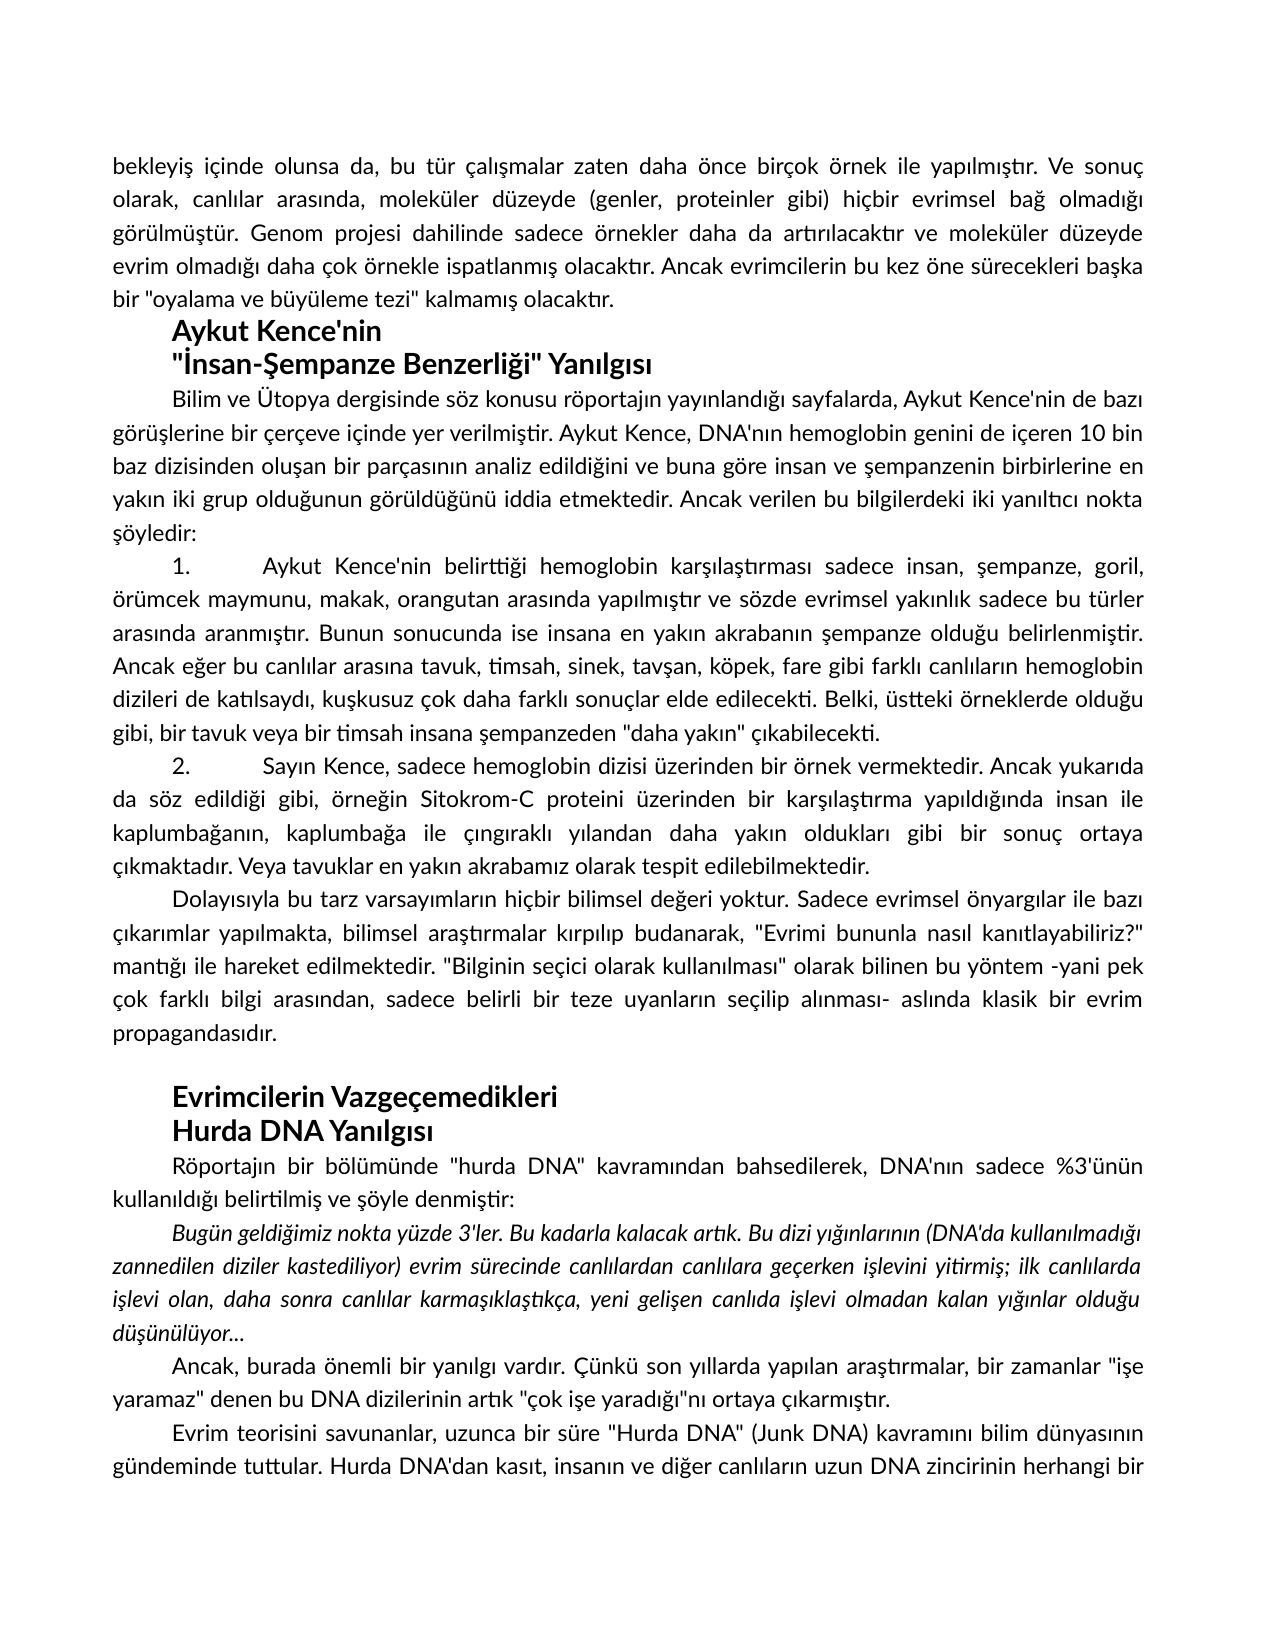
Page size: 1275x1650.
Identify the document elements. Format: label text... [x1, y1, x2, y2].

text Evrimcilerin Vazgeçemedikleri [112, 1081, 1145, 1114]
text Ancak, burada önemli bir yanılgı vardır. Çünkü son yıllarda yapılan araştırmalar, bir zamanlar "işe yaramaz" denen bu DNA dizilerinin artık "çok işe yaradığı"nı ortaya çıkarmıştır. [112, 1348, 1145, 1414]
text Hurda DNA Yanılgısı [112, 1114, 1145, 1148]
text bekleyiş içinde olunsa da, bu tür çalışmalar zaten daha önce birçok örnek ile yapılmıştır. Ve sonuç olarak, canlılar arasında, moleküler düzeyde (genler, proteinler gibi) hiçbir evrimsel bağ olmadığı görülmüştür. Genom projesi dahilinde sadece örnekler daha da artırılacaktır ve moleküler düzeyde evrim olmadığı daha çok örnekle ispatlanmış olacaktır. Ancak evrimcilerin bu kez öne sürecekleri başka bir "oyalama ve büyüleme tezi" kalmamış olacaktır. [112, 148, 1145, 314]
text 1. Aykut Kence'nin belirttiği hemoglobin karşılaştırması sadece insan, şempanze, goril, örümcek maymunu, makak, orangutan arasında yapılmıştır ve sözde evrimsel yakınlık sadece bu türler arasında aranmıştır. Bunun sonucunda ise insana en yakın akrabanın şempanze olduğu belirlenmiştir. Ancak eğer bu canlılar arasına tavuk, timsah, sinek, tavşan, köpek, fare gibi farklı canlıların hemoglobin dizileri de katılsaydı, kuşkusuz çok daha farklı sonuçlar elde edilecekti. Belki, üstteki örneklerde olduğu gibi, bir tavuk veya bir timsah insana şempanzeden "daha yakın" çıkabilecekti. [112, 548, 1145, 748]
text Bugün geldiğimiz nokta yüzde 3'ler. Bu kadarla kalacak artık. Bu dizi yığınlarının (DNA'da kullanılmadığı zannedilen diziler kastediliyor) evrim sürecinde canlılardan canlılara geçerken işlevini yitirmiş; ilk canlılarda işlevi olan, daha sonra canlılar karmaşıklaştıkça, yeni gelişen canlıda işlevi olmadan kalan yığınlar olduğu düşünülüyor... [112, 1214, 1145, 1348]
text 2. Sayın Kence, sadece hemoglobin dizisi üzerinden bir örnek vermektedir. Ancak yukarıda da söz edildiği gibi, örneğin Sitokrom-C proteini üzerinden bir karşılaştırma yapıldığında insan ile kaplumbağanın, kaplumbağa ile çıngıraklı yılandan daha yakın oldukları gibi bir sonuç ortaya çıkmaktadır. Veya tavuklar en yakın akrabamız olarak tespit edilebilmektedir. [112, 748, 1145, 881]
text Röportajın bir bölümünde "hurda DNA" kavramından bahsedilerek, DNA'nın sadece %3'ünün kullanıldığı belirtilmiş ve şöyle denmiştir: [112, 1148, 1145, 1214]
text Aykut Kence'nin [112, 314, 1145, 348]
text Dolayısıyla bu tarz varsayımların hiçbir bilimsel değeri yoktur. Sadece evrimsel önyargılar ile bazı çıkarımlar yapılmakta, bilimsel araştırmalar kırpılıp budanarak, "Evrimi bununla nasıl kanıtlayabiliriz?" mantığı ile hareket edilmektedir. "Bilginin seçici olarak kullanılması" olarak bilinen bu yöntem -yani pek çok farklı bilgi arasından, sadece belirli bir teze uyanların seçilip alınması- aslında klasik bir evrim propagandasıdır. [112, 881, 1145, 1048]
text Evrim teorisini savunanlar, uzunca bir süre "Hurda DNA" (Junk DNA) kavramını bilim dünyasının gündeminde tuttular. Hurda DNA'dan kasıt, insanın ve diğer canlıların uzun DNA zincirinin herhangi bir [112, 1414, 1145, 1481]
text Bilim ve Ütopya dergisinde söz konusu röportajın yayınlandığı sayfalarda, Aykut Kence'nin de bazı görüşlerine bir çerçeve içinde yer verilmiştir. Aykut Kence, DNA'nın hemoglobin genini de içeren 10 bin baz dizisinden oluşan bir parçasının analiz edildiğini ve buna göre insan ve şempanzenin birbirlerine en yakın iki grup olduğunun görüldüğünü iddia etmektedir. Ancak verilen bu bilgilerdeki iki yanıltıcı nokta şöyledir: [112, 381, 1145, 548]
text "İnsan-Şempanze Benzerliği" Yanılgısı [112, 348, 1145, 381]
